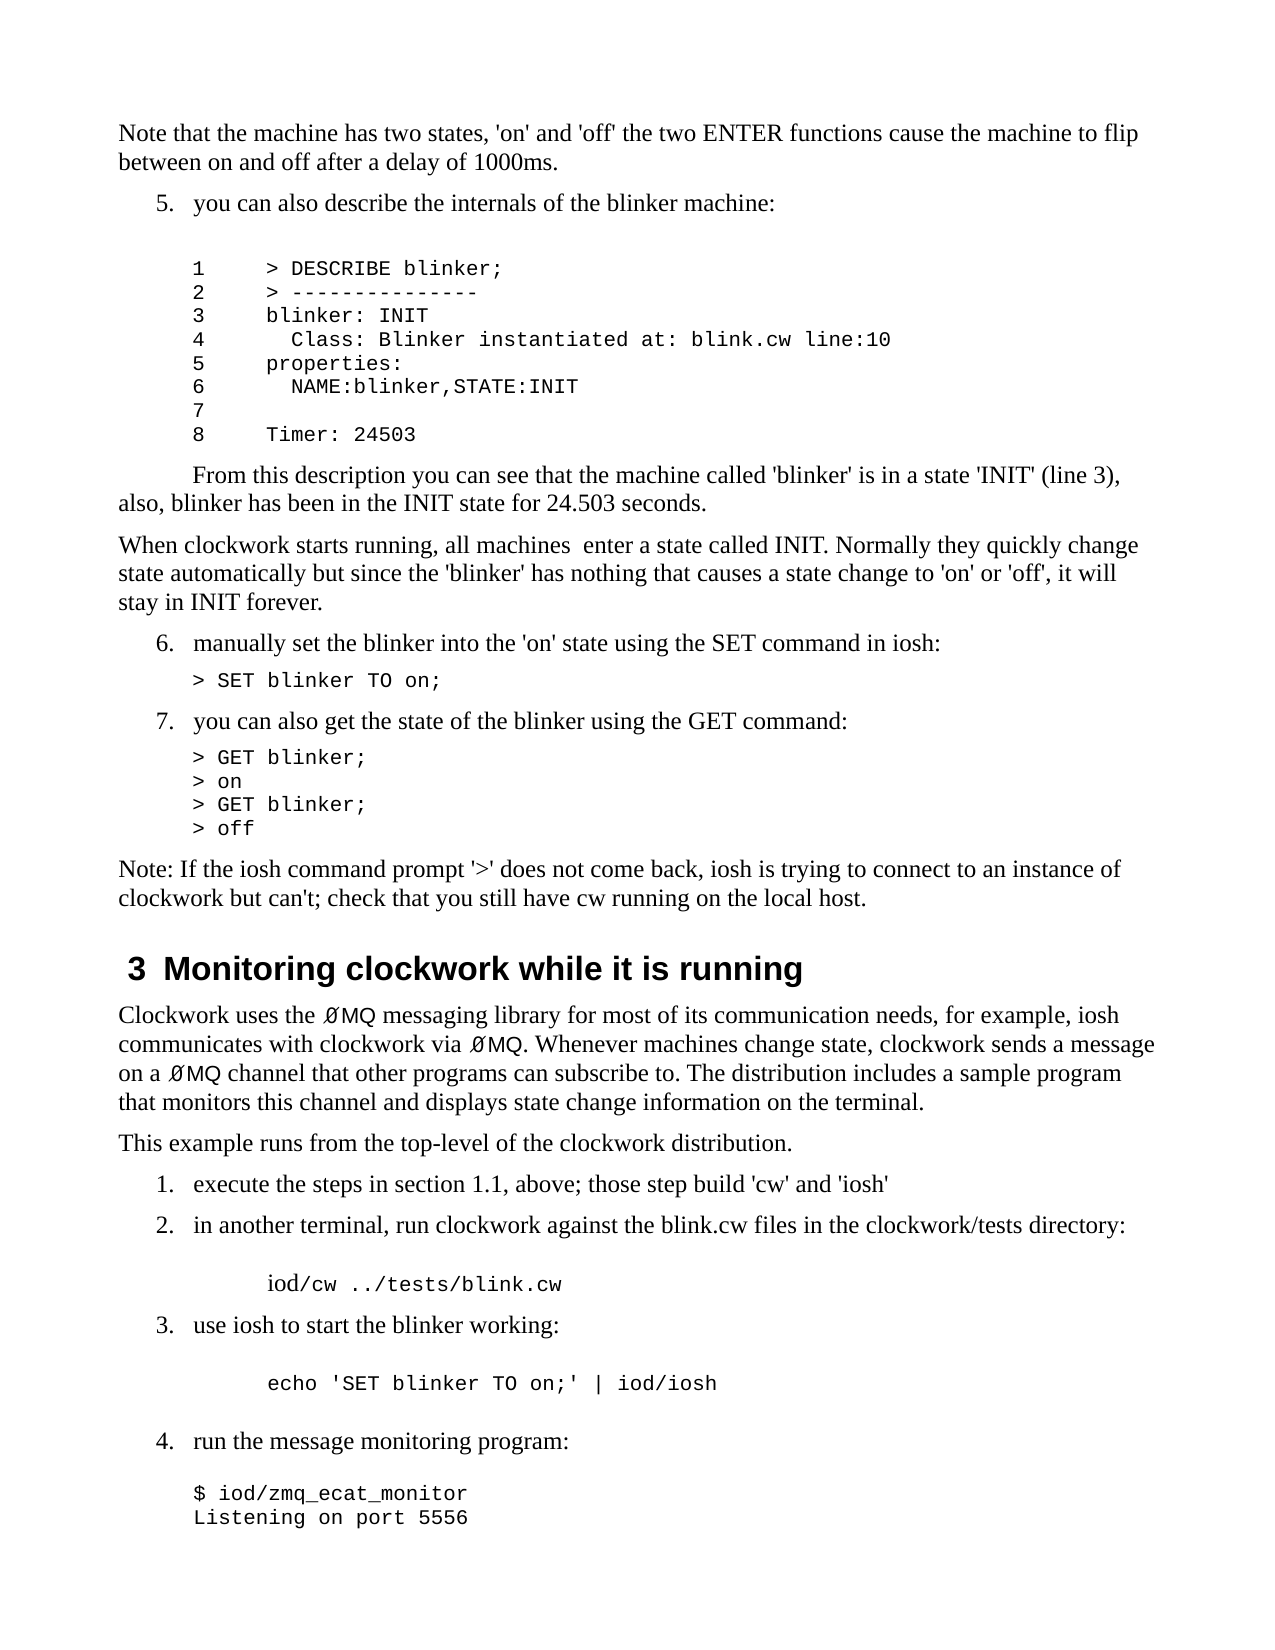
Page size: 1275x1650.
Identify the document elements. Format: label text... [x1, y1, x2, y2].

text When clockwork starts running, all machines enter a state called INIT. Normally they quickly change state automatically but since the 'blinker' has nothing that causes a state change to 'on' or 'off', it will stay in INIT forever. [118, 530, 1157, 616]
text This example runs from the top-level of the clockwork distribution. [118, 1128, 1157, 1157]
list execute the steps in section 1.1, above; those step build 'cw' and 'iosh' [156, 1169, 1157, 1198]
text > SET blinker TO on; [118, 670, 1157, 693]
text Note that the machine has two states, 'on' and 'off' the two ENTER functions cause the machine to flip between on and off after a delay of 1000ms. [118, 118, 1157, 176]
text Note: If the iosh command prompt '>' does not come back, iosh is trying to connect to an instance of clockwork but can't; check that you still have cw running on the local host. [118, 854, 1157, 912]
list in another terminal, run clockwork against the blink.cw files in the clockwork/tests directory: iod/cw ../tests/blink.cw [156, 1210, 1157, 1297]
list use iosh to start the blinker working: echo 'SET blinker TO on;' | iod/iosh [156, 1310, 1157, 1426]
list you can also get the state of the blinker using the GET command: [156, 706, 1157, 735]
list you can also describe the internals of the blinker machine: [156, 188, 1157, 246]
list run the message monitoring program: $ iod/zmq_ecat_monitor Listening on port 5556 [156, 1426, 1157, 1531]
text > GET blinker; > on > GET blinker; > off [118, 747, 1157, 842]
list manually set the blinker into the 'on' state using the SET command in iosh: [156, 628, 1157, 657]
text 1 > DESCRIBE blinker; 2 > --------------- 3 blinker: INIT 4 Class: Blinker instantiated at: blink.cw line:10 5 properties: 6 NAME:blinker,STATE:INIT 7 8 Timer: 24503 [118, 258, 1157, 447]
text Clockwork uses the ∅MQ messaging library for most of its communication needs, for example, iosh communicates with clockwork via ∅MQ. Whenever machines change state, clockwork sends a message on a ∅MQ channel that other programs can subscribe to. The distribution includes a sample program that monitors this channel and displays state change information on the terminal. [118, 1000, 1157, 1115]
subtitle Monitoring clockwork while it is running [118, 949, 1157, 988]
text From this description you can see that the machine called 'blinker' is in a state 'INIT' (line 3), also, blinker has been in the INIT state for 24.503 seconds. [118, 460, 1157, 517]
